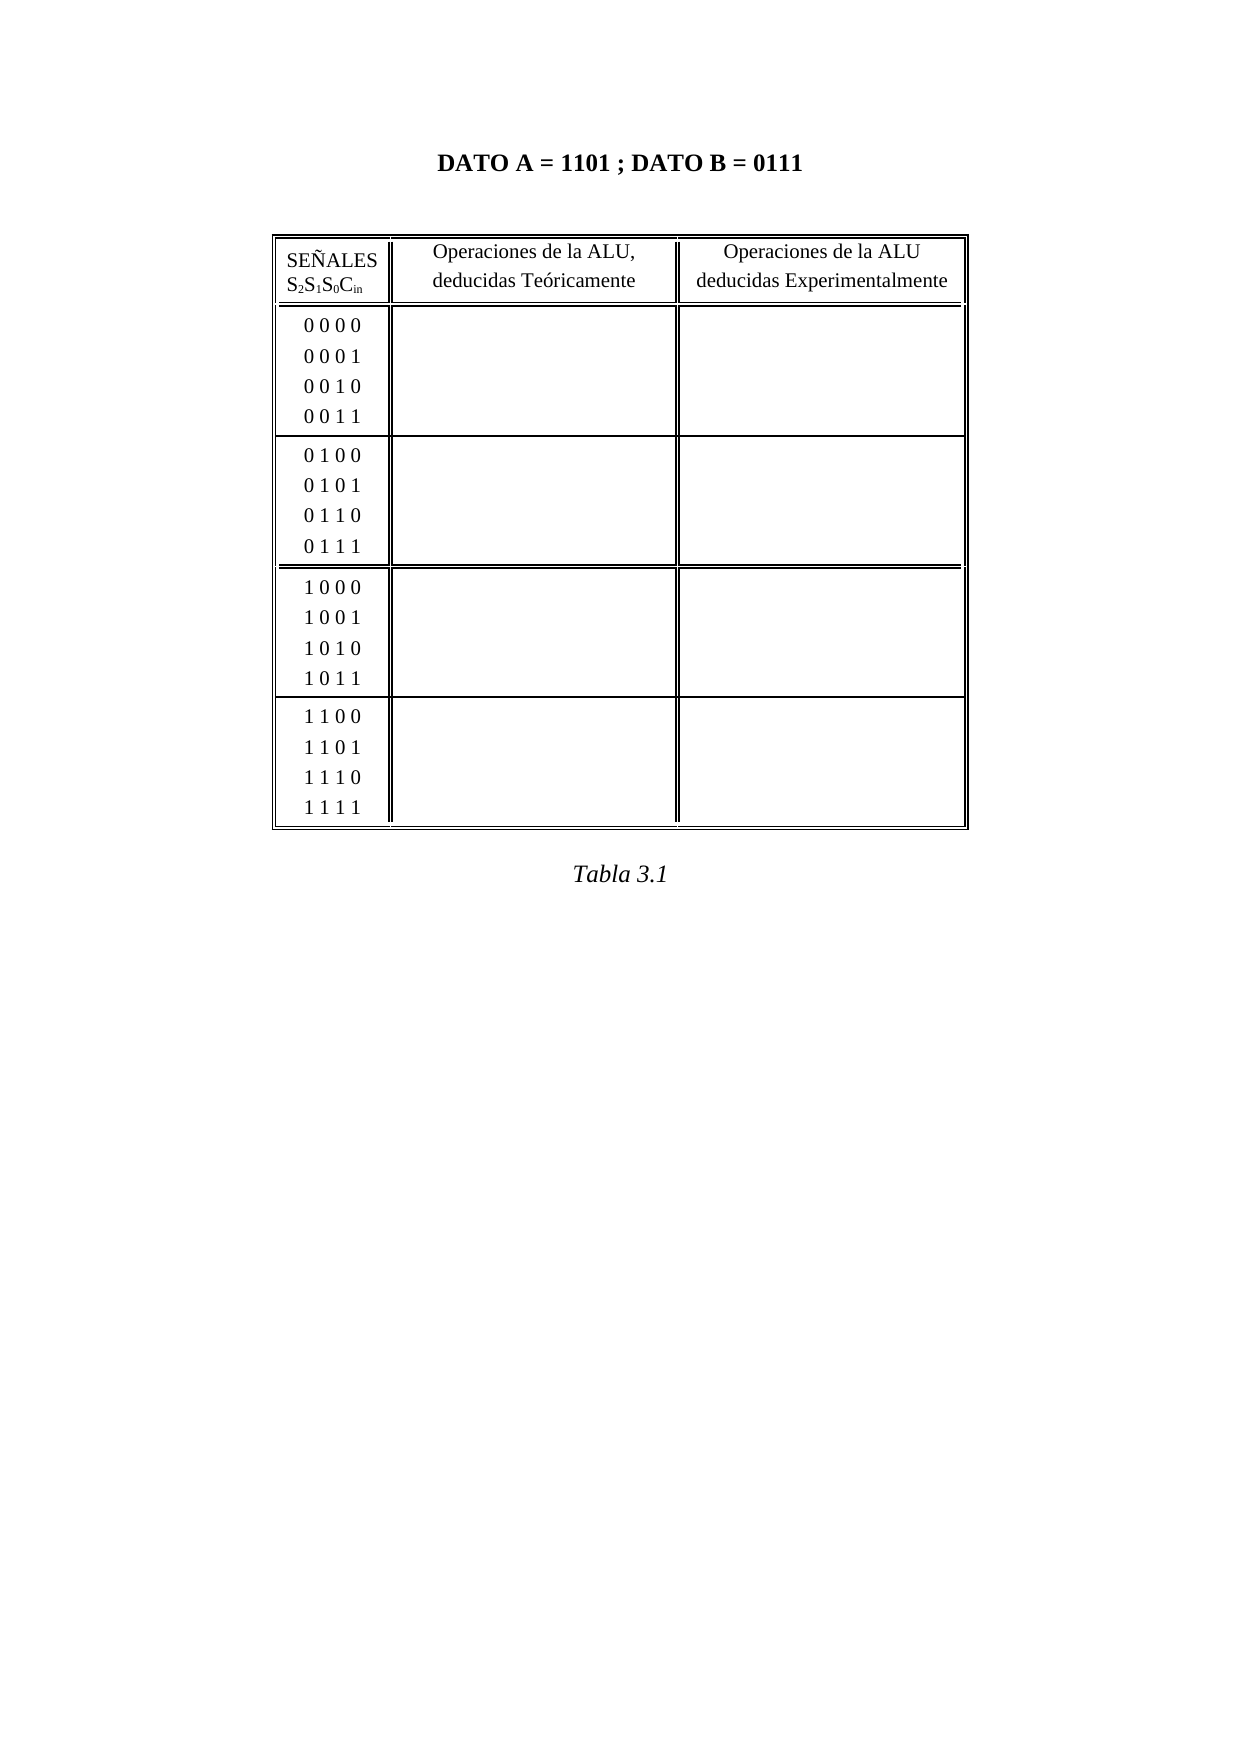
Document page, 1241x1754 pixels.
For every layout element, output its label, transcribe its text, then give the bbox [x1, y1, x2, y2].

table_cell [680, 437, 964, 564]
table_cell 0 1 0 0 0 1 0 1 0 1 1 0 0 1 1 1 [276, 437, 388, 564]
text Tabla 3.1 [177, 859, 1063, 888]
table_cell [678, 302, 966, 434]
table_cell [393, 437, 675, 564]
text DATO A = 1101 ; DATO B = 0111 [177, 148, 1063, 176]
table_cell 0 0 0 0 0 0 0 1 0 0 1 0 0 0 1 1 [274, 302, 390, 434]
table_header Operaciones de la ALU, deducidas Teóricamente [390, 236, 677, 302]
table_header Operaciones de la ALU deducidas Experimentalmente [678, 239, 964, 302]
table_cell 1 0 0 0 1 0 0 1 1 0 1 0 1 0 1 1 [274, 564, 390, 696]
table_cell [393, 307, 675, 434]
table_cell [678, 698, 964, 826]
table_cell [393, 569, 675, 696]
table_cell 1 1 0 0 1 1 0 1 1 1 1 0 1 1 1 1 [276, 698, 390, 826]
table_cell [390, 698, 677, 826]
table_header SEÑALES S2S1S0Cin [276, 239, 390, 302]
table_cell [678, 564, 966, 696]
